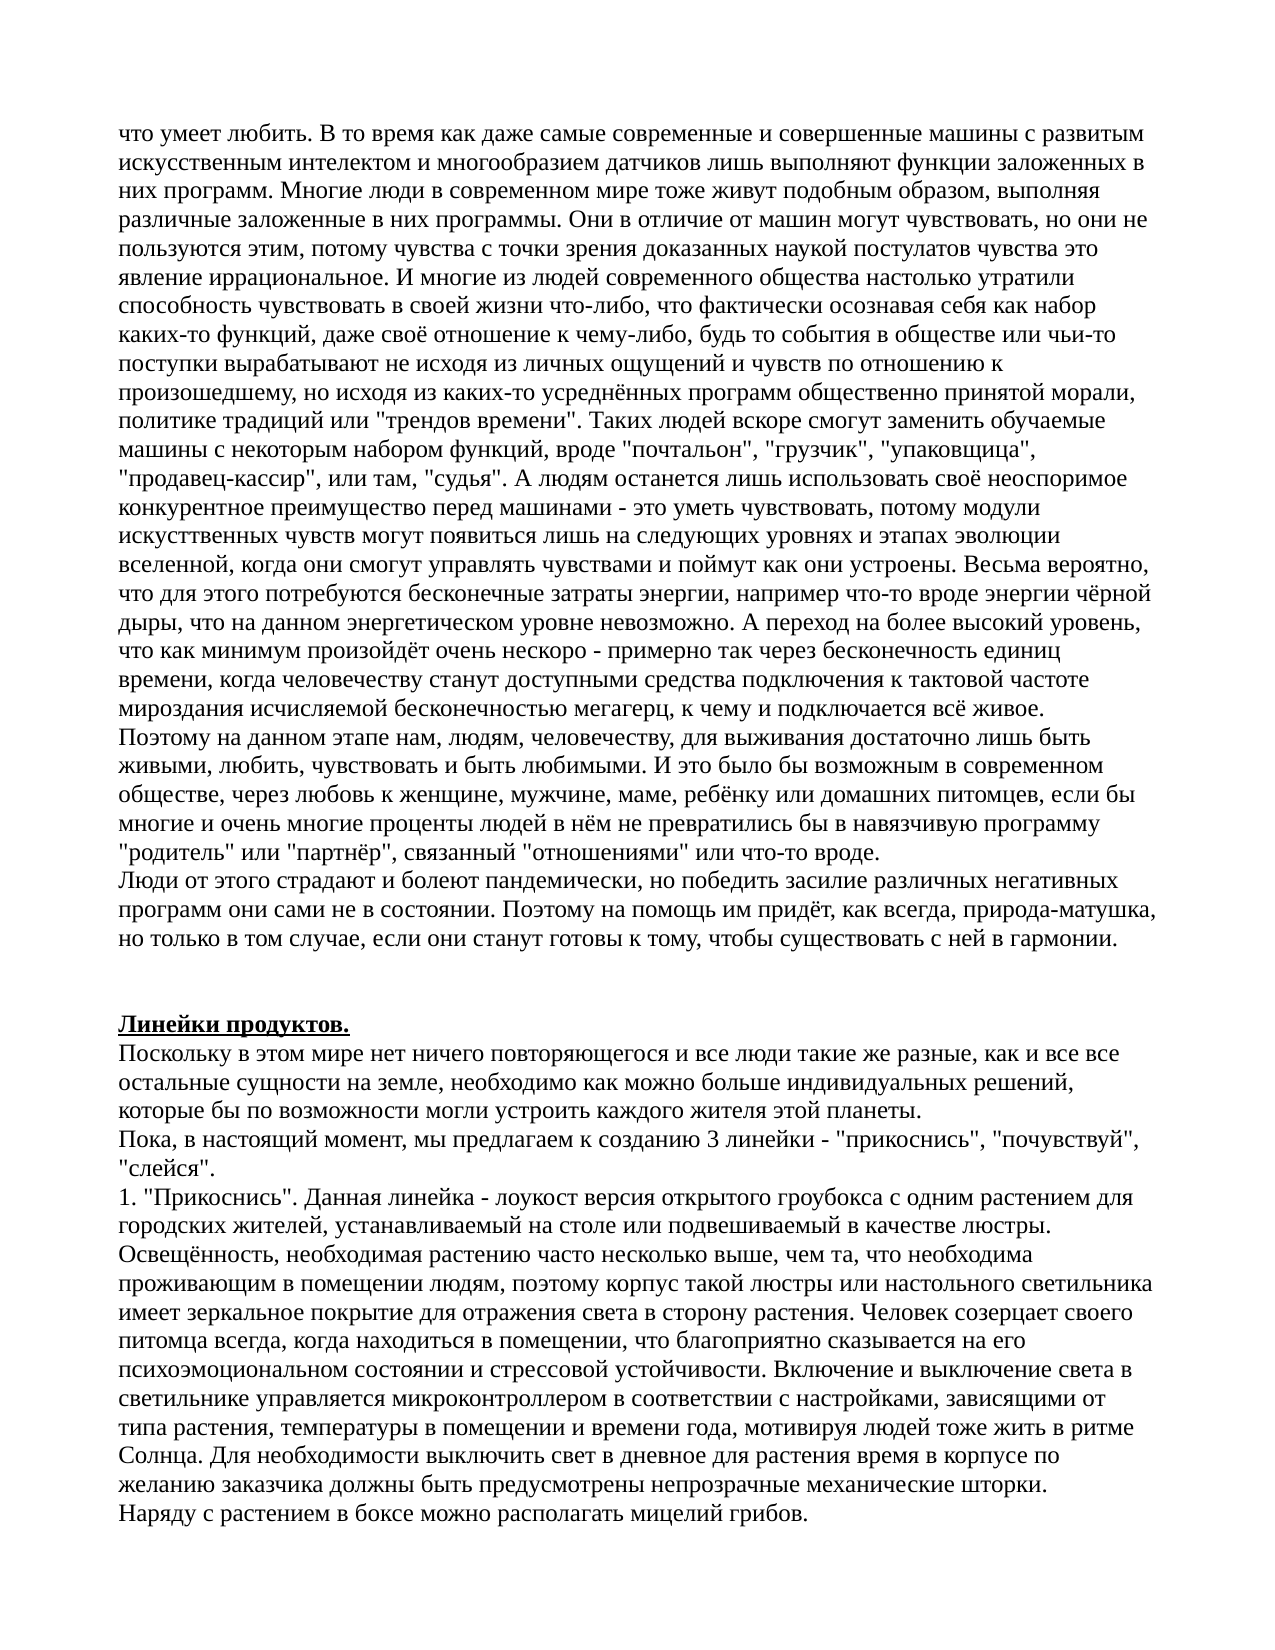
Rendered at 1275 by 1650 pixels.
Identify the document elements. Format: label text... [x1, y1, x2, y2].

text Линейки продуктов. [118, 1009, 1157, 1038]
text Поскольку в этом мире нет ничего повторяющегося и все люди такие же разные, как и все все остальные сущности на земле, необходимо как можно больше индивидуальных решений, которые бы по возможности могли устроить каждого жителя этой планеты. [118, 1038, 1157, 1124]
text Наряду с растением в боксе можно располагать мицелий грибов. [118, 1498, 1157, 1527]
text 1. "Прикоснись". Данная линейка - лоукост версия открытого гроубокса с одним растением для городских жителей, устанавливаемый на столе или подвешиваемый в качестве люстры. Освещённость, необходимая растению часто несколько выше, чем та, что необходима проживающим в помещении людям, поэтому корпус такой люстры или настольного светильника имеет зеркальное покрытие для отражения света в сторону растения. Человек созерцает своего питомца всегда, когда находиться в помещении, что благоприятно сказывается на его психоэмоциональном состоянии и стрессовой устойчивости. Включение и выключение света в светильнике управляется микроконтроллером в соответствии с настройками, зависящими от типа растения, температуры в помещении и времени года, мотивируя людей тоже жить в ритме Солнца. Для необходимости выключить свет в дневное для растения время в корпусе по желанию заказчика должны быть предусмотрены непрозрачные механические шторки. [118, 1182, 1157, 1498]
text Пока, в настоящий момент, мы предлагаем к созданию 3 линейки - "прикоснись", "почувствуй", "слейся". [118, 1124, 1157, 1182]
text что умеет любить. В то время как даже самые современные и совершенные машины с развитым искусственным интелектом и многообразием датчиков лишь выполняют функции заложенных в них программ. Многие люди в современном мире тоже живут подобным образом, выполняя различные заложенные в них программы. Они в отличие от машин могут чувствовать, но они не пользуются этим, потому чувства с точки зрения доказанных наукой постулатов чувства это явление иррациональное. И многие из людей современного общества настолько утратили способность чувствовать в своей жизни что-либо, что фактически осознавая себя как набор каких-то функций, даже своё отношение к чему-либо, будь то события в обществе или чьи-то поступки вырабатывают не исходя из личных ощущений и чувств по отношению к произошедшему, но исходя из каких-то усреднённых программ общественно принятой морали, политике традиций или "трендов времени". Таких людей вскоре смогут заменить обучаемые машины с некоторым набором функций, вроде "почтальон", "грузчик", "упаковщица", "продавец-кассир", или там, "судья". А людям останется лишь использовать своё неоспоримое конкурентное преимущество перед машинами - это уметь чувствовать, потому модули искусттвенных чувств могут появиться лишь на следующих уровнях и этапах эволюции вселенной, когда они смогут управлять чувствами и поймут как они устроены. Весьма вероятно, что для этого потребуются бесконечные затраты энергии, например что-то вроде энергии чёрной дыры, что на данном энергетическом уровне невозможно. А переход на более высокий уровень, что как минимум произойдёт очень нескоро - примерно так через бесконечность единиц времени, когда человечеству станут доступными средства подключения к тактовой частоте мироздания исчисляемой бесконечностью мегагерц, к чему и подключается всё живое. [118, 118, 1157, 722]
text Люди от этого страдают и болеют пандемически, но победить засилие различных негативных программ они сами не в состоянии. Поэтому на помощь им придёт, как всегда, природа-матушка, но только в том случае, если они станут готовы к тому, чтобы существовать с ней в гармонии. [118, 866, 1157, 952]
text Поэтому на данном этапе нам, людям, человечеству, для выживания достаточно лишь быть живыми, любить, чувствовать и быть любимыми. И это было бы возможным в современном обществе, через любовь к женщине, мужчине, маме, ребёнку или домашних питомцев, если бы многие и очень многие проценты людей в нём не превратились бы в навязчивую программу "родитель" или "партнёр", связанный "отношениями" или что-то вроде. [118, 722, 1157, 866]
